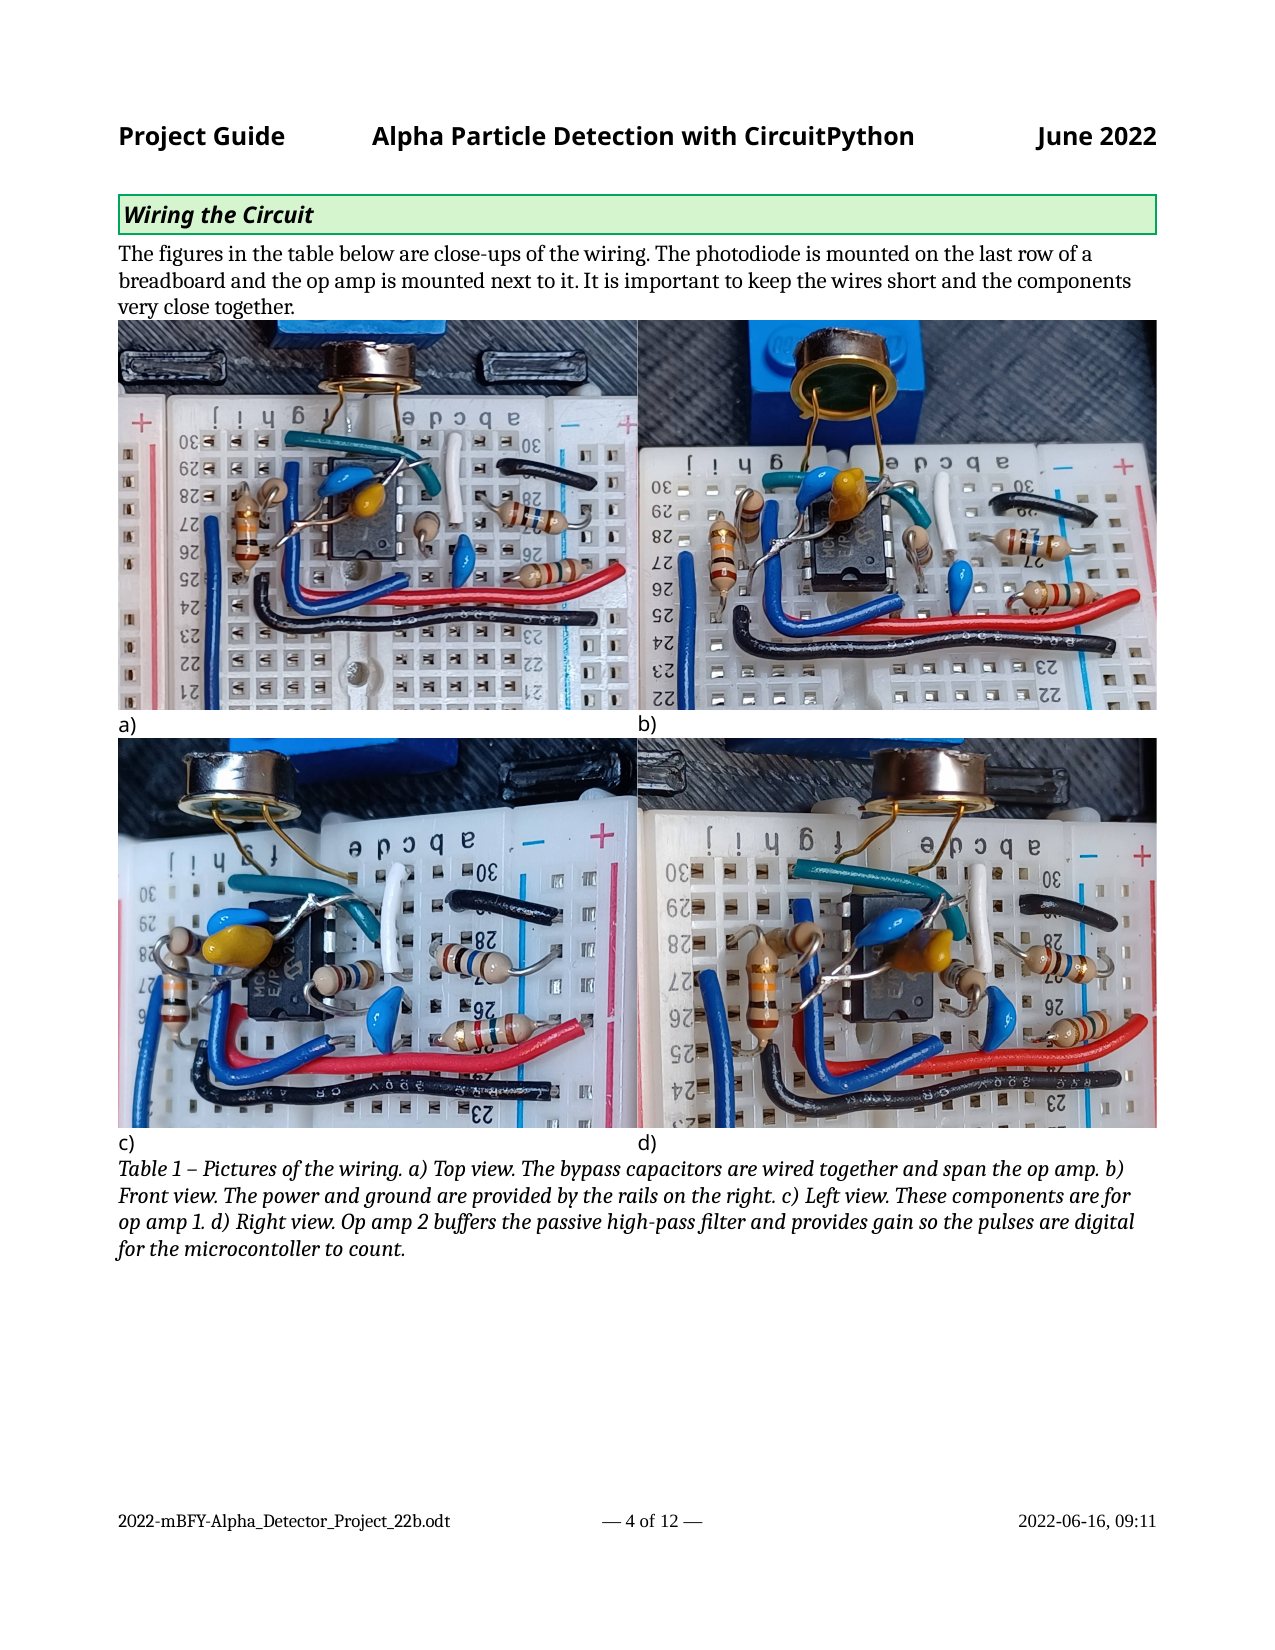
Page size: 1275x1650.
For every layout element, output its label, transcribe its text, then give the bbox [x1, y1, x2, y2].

table_header b) [638, 710, 1157, 738]
subtitle Wiring the Circuit [120, 196, 1155, 233]
table_cell c) [118, 1128, 637, 1156]
table_header a) [118, 710, 637, 738]
text Table 1 – Pictures of the wiring. a) Top view. The bypass capacitors are wired together and span the op amp. b) Front view. The power and ground are provided by the rails on the right. c) Left view. These components are for op amp 1. d) Right view. Op amp 2 buffers the passive high-pass filter and provides gain so the pulses are digital for the microcontoller to count. [118, 1156, 1157, 1262]
table_cell d) [638, 1128, 1157, 1156]
text The figures in the table below are close-ups of the wiring. The photodiode is mounted on the last row of a breadboard and the op amp is mounted next to it. It is important to keep the wires short and the components very close together. [118, 241, 1157, 320]
picture [118, 320, 1157, 710]
picture [118, 738, 1157, 1128]
